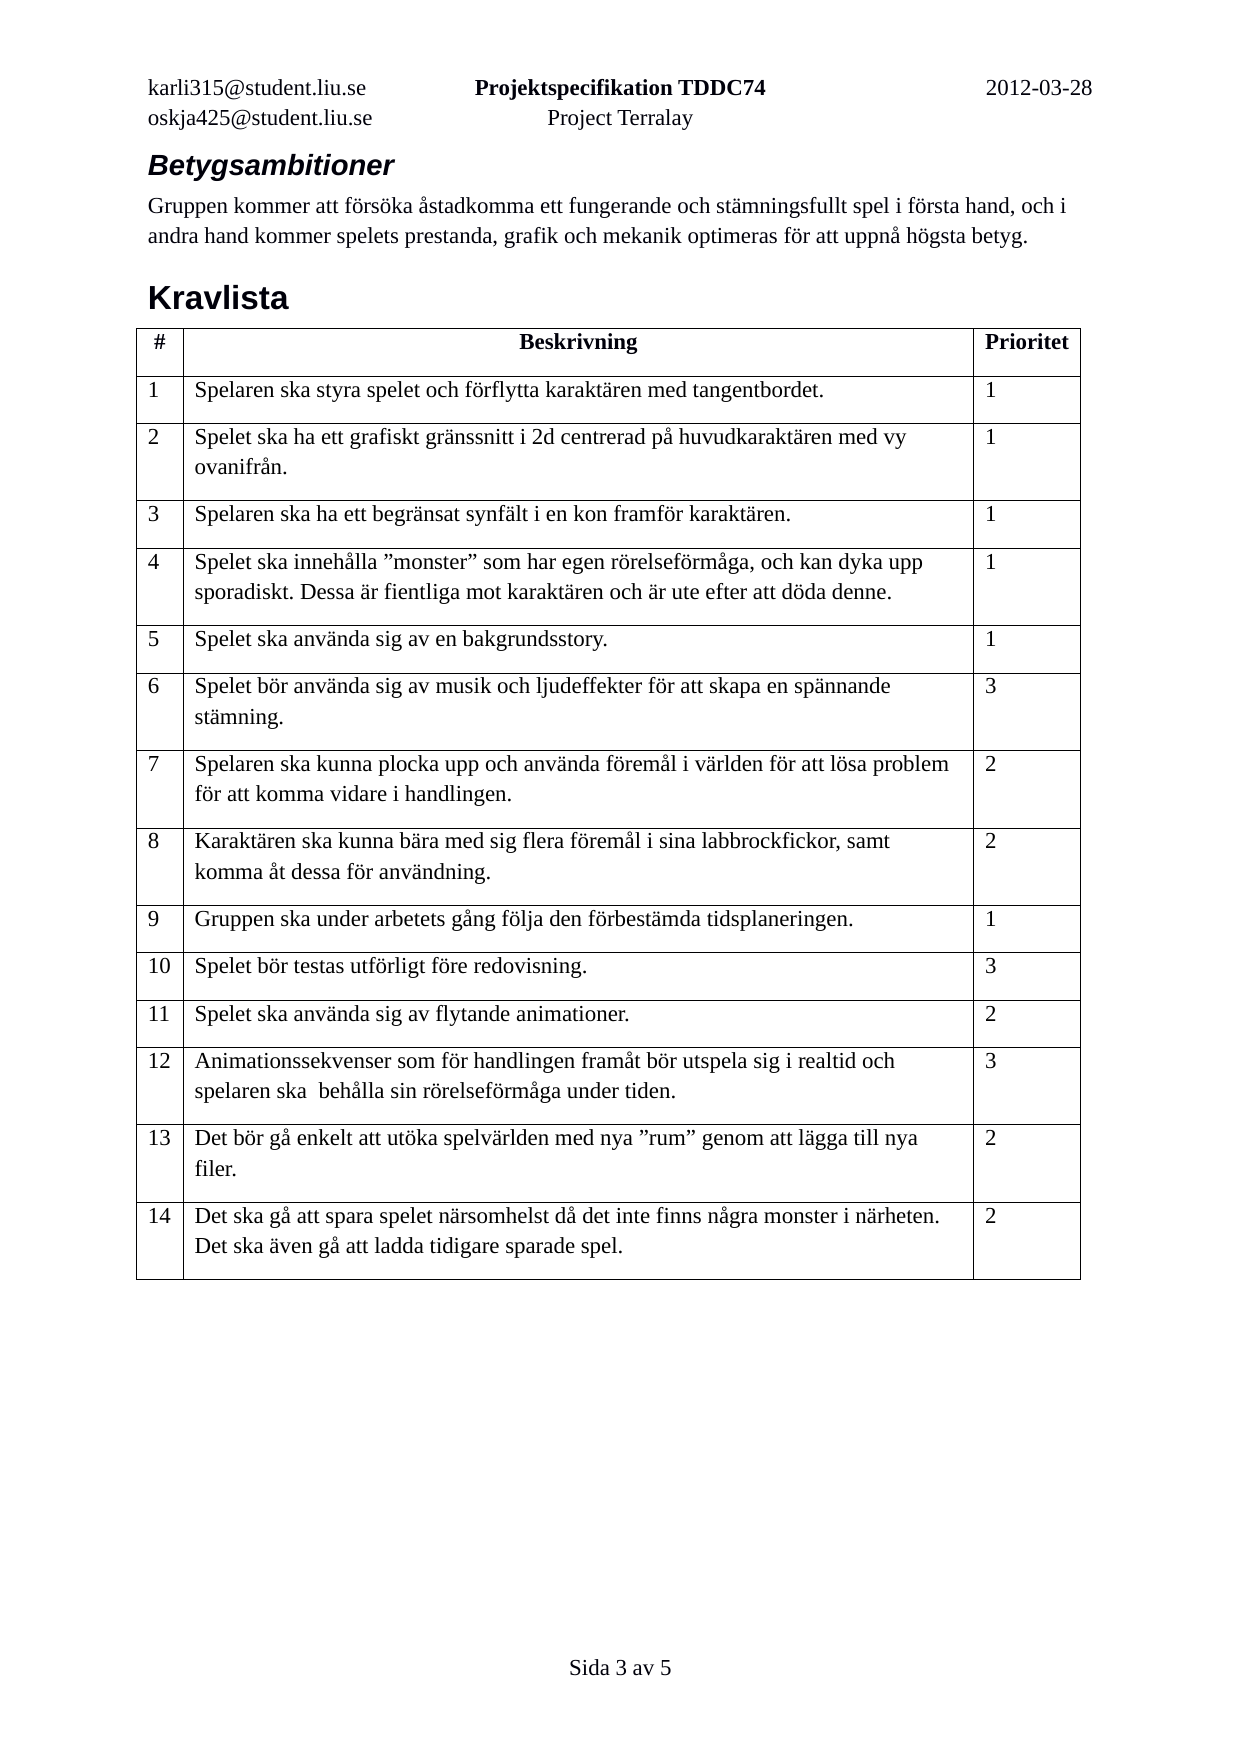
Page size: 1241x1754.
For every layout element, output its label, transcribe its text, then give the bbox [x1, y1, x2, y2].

text Gruppen kommer att försöka åstadkomma ett fungerande och stämningsfullt spel i första hand, och i andra hand kommer spelets prestanda, grafik och mekanik optimeras för att uppnå högsta betyg. [148, 192, 1093, 249]
table_cell Spelet ska använda sig av flytande animationer. [184, 1001, 973, 1047]
table_cell Karaktären ska kunna bära med sig flera föremål i sina labbrockfickor, samt komma åt dessa för användning. [184, 829, 973, 905]
table_cell 1 [974, 424, 1080, 500]
table_cell 10 [137, 953, 183, 999]
table_cell 5 [137, 626, 183, 672]
table_cell 11 [137, 1001, 183, 1047]
table_cell 12 [137, 1048, 183, 1124]
table_cell 2 [974, 829, 1080, 905]
table_cell Spelet bör testas utförligt före redovisning. [184, 953, 973, 999]
table_cell 13 [137, 1125, 183, 1202]
table_cell 3 [137, 501, 183, 548]
table_cell 1 [974, 626, 1080, 672]
table_cell Spelet ska ha ett grafiskt gränssnitt i 2d centrerad på huvudkaraktären med vy ovanifrån. [184, 424, 973, 500]
table_cell Spelet bör använda sig av musik och ljudeffekter för att skapa en spännande stämning. [184, 674, 973, 750]
table_header Prioritet [974, 329, 1080, 376]
table_cell 2 [974, 1125, 1080, 1202]
table_cell 14 [137, 1203, 183, 1279]
subtitle Kravlista [148, 278, 1093, 316]
table_cell Spelet ska använda sig av en bakgrundsstory. [184, 626, 973, 672]
table_cell 4 [137, 549, 183, 625]
table_cell 9 [137, 906, 183, 952]
table_cell 7 [137, 751, 183, 827]
table_cell 3 [974, 953, 1080, 999]
table_cell 1 [974, 549, 1080, 625]
table_cell Gruppen ska under arbetets gång följa den förbestämda tidsplaneringen. [184, 906, 973, 952]
table_cell Spelaren ska styra spelet och förflytta karaktären med tangentbordet. [184, 377, 973, 423]
table_header Beskrivning [184, 329, 973, 376]
table_cell 2 [974, 1001, 1080, 1047]
table_cell Spelet ska innehålla ”monster” som har egen rörelseförmåga, och kan dyka upp sporadiskt. Dessa är fientliga mot karaktären och är ute efter att döda denne. [184, 549, 973, 625]
table_cell 3 [974, 1048, 1080, 1124]
table_cell 2 [137, 424, 183, 500]
table_cell 3 [974, 674, 1080, 750]
table_cell 1 [974, 501, 1080, 548]
table_cell 8 [137, 829, 183, 905]
table_cell Det ska gå att spara spelet närsomhelst då det inte finns några monster i närheten. Det ska även gå att ladda tidigare sparade spel. [184, 1203, 973, 1279]
table_cell 2 [974, 751, 1080, 827]
table_header # [137, 329, 183, 376]
table_cell 6 [137, 674, 183, 750]
table_cell Spelaren ska kunna plocka upp och använda föremål i världen för att lösa problem för att komma vidare i handlingen. [184, 751, 973, 827]
table_cell Det bör gå enkelt att utöka spelvärlden med nya ”rum” genom att lägga till nya filer. [184, 1125, 973, 1202]
table_cell 1 [137, 377, 183, 423]
table_cell 1 [974, 906, 1080, 952]
table_cell Animationssekvenser som för handlingen framåt bör utspela sig i realtid och spelaren ska behålla sin rörelseförmåga under tiden. [184, 1048, 973, 1124]
table_cell 2 [974, 1203, 1080, 1279]
table_cell 1 [974, 377, 1080, 423]
table_cell Spelaren ska ha ett begränsat synfält i en kon framför karaktären. [184, 501, 973, 548]
subtitle Betygsambitioner [148, 148, 1093, 181]
